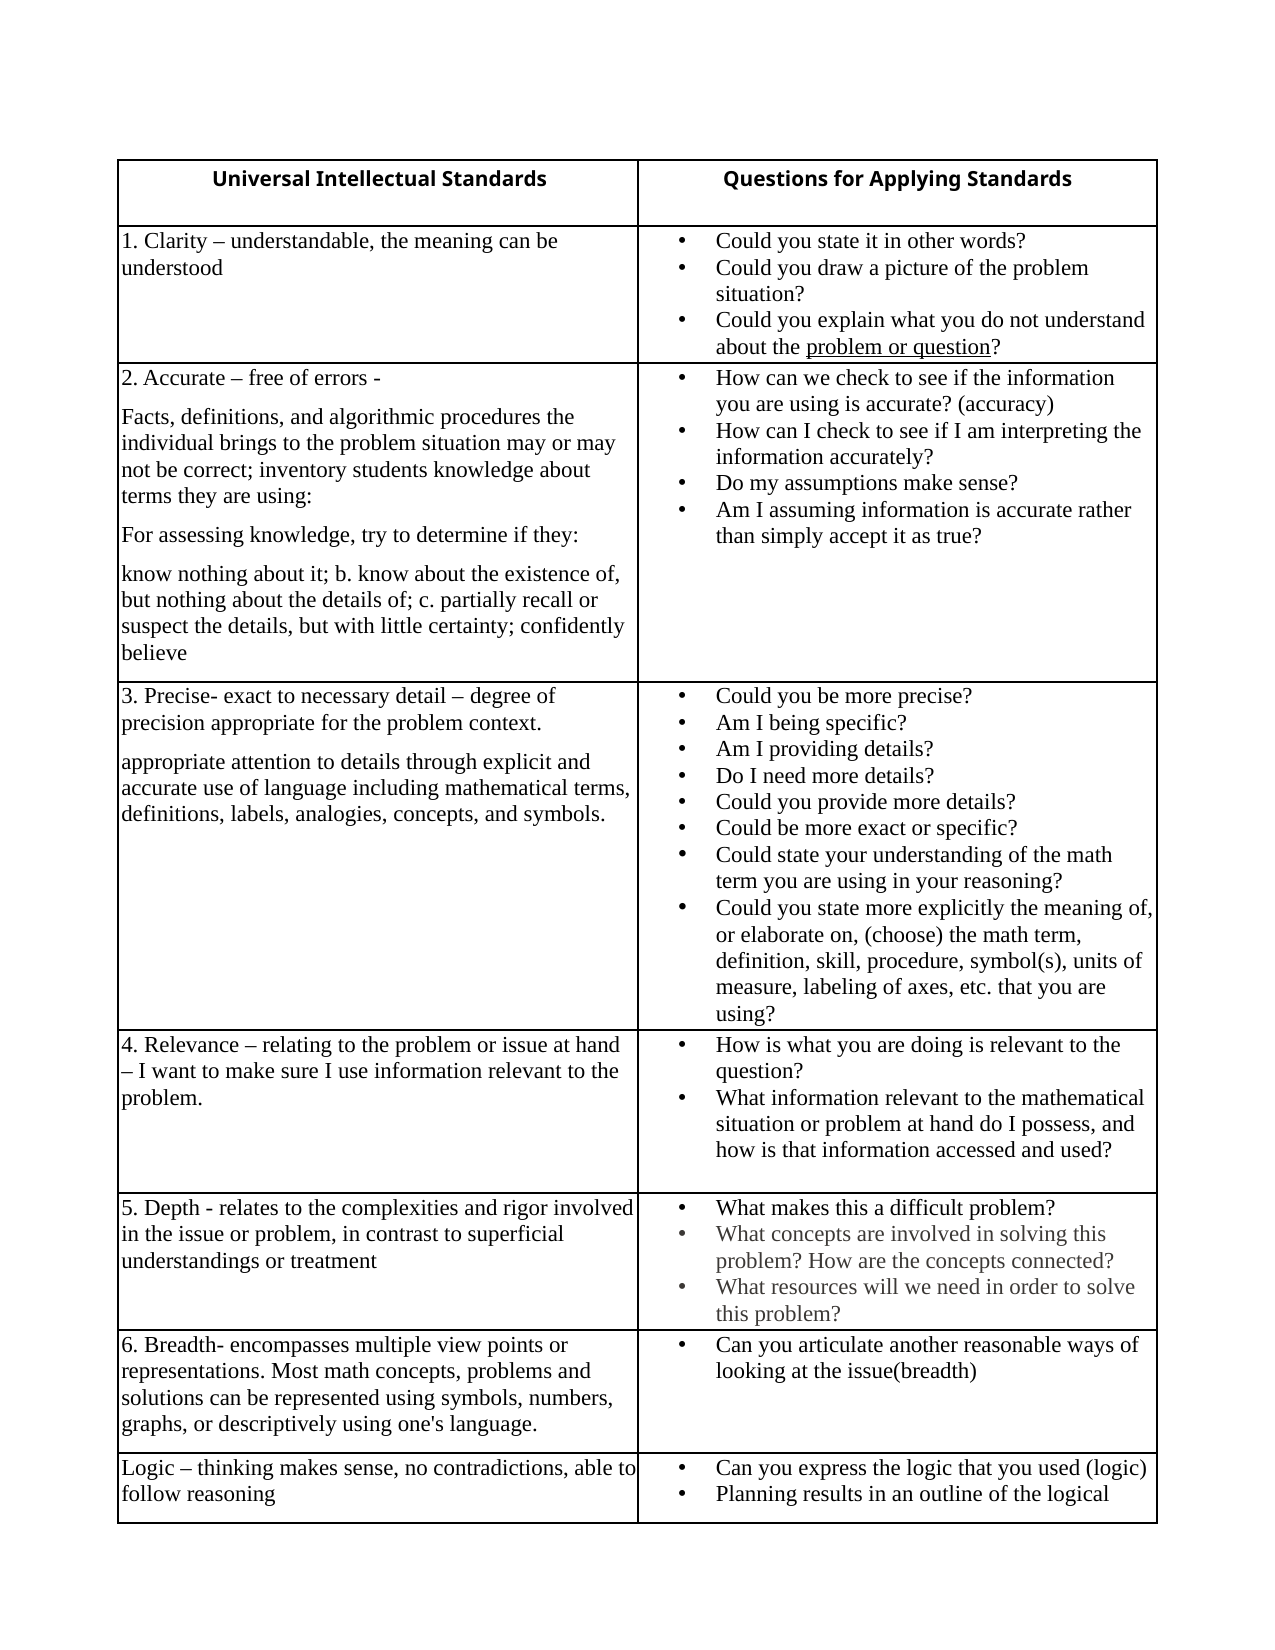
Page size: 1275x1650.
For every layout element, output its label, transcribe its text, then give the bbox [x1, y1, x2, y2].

table_cell 1. Clarity – understandable, the meaning can be understood [119, 227, 637, 362]
table_cell Could you be more precise? Am I being specific? Am I providing details? Do I need more details? Could you provide more details? Could be more exact or specific? Could state your understanding of the math term you are using in your reasoning? Could you state more explicitly the meaning of, or elaborate on, (choose) the math term, definition, skill, procedure, symbol(s), units of measure, labeling of axes, etc. that you are using? [639, 683, 1156, 1029]
table_header Universal Intellectual Standards [119, 161, 637, 225]
table_header Questions for Applying Standards [639, 161, 1156, 225]
table_cell Can you express the logic that you used (logic) Planning results in an outline of the logical steps required to obtain a solution. In many cases the logical steps are conveniently expressed as mathematics. Can you provide a flow-chart of your thinking? Am I clearly making connections between parts of the problem? [639, 1454, 1156, 1522]
table_cell 4. Relevance – relating to the problem or issue at hand – I want to make sure I use information relevant to the problem. [119, 1031, 637, 1192]
table_cell 3. Precise- exact to necessary detail – degree of precision appropriate for the problem context. appropriate attention to details through explicit and accurate use of language including mathematical terms, definitions, labels, analogies, concepts, and symbols. [119, 683, 637, 1029]
table_cell How can we check to see if the information you are using is accurate? (accuracy) How can I check to see if I am interpreting the information accurately? Do my assumptions make sense? Am I assuming information is accurate rather than simply accept it as true? [639, 364, 1156, 681]
table_cell 6. Breadth- encompasses multiple view points or representations. Most math concepts, problems and solutions can be represented using symbols, numbers, graphs, or descriptively using one's language. [119, 1331, 637, 1452]
table_cell Can you articulate another reasonable ways of looking at the issue(breadth) [639, 1331, 1156, 1452]
table_cell Could you state it in other words? Could you draw a picture of the problem situation? Could you explain what you do not understand about the problem or question? [639, 227, 1156, 362]
table_cell How is what you are doing is relevant to the question? What information relevant to the mathematical situation or problem at hand do I possess, and how is that information accessed and used? [639, 1031, 1156, 1192]
table_cell Logic – thinking makes sense, no contradictions, able to follow reasoning [119, 1454, 637, 1522]
table_cell 2. Accurate – free of errors - Facts, definitions, and algorithmic procedures the individual brings to the problem situation may or may not be correct; inventory students knowledge about terms they are using: For assessing knowledge, try to determine if they: know nothing about it; b. know about the existence of, but nothing about the details of; c. partially recall or suspect the details, but with little certainty; confidently believe [119, 364, 637, 681]
table_cell 5. Depth - relates to the complexities and rigor involved in the issue or problem, in contrast to superficial understandings or treatment [119, 1194, 637, 1329]
table_cell What makes this a difficult problem? What concepts are involved in solving this problem? How are the concepts connected? What resources will we need in order to solve this problem? [639, 1194, 1156, 1329]
